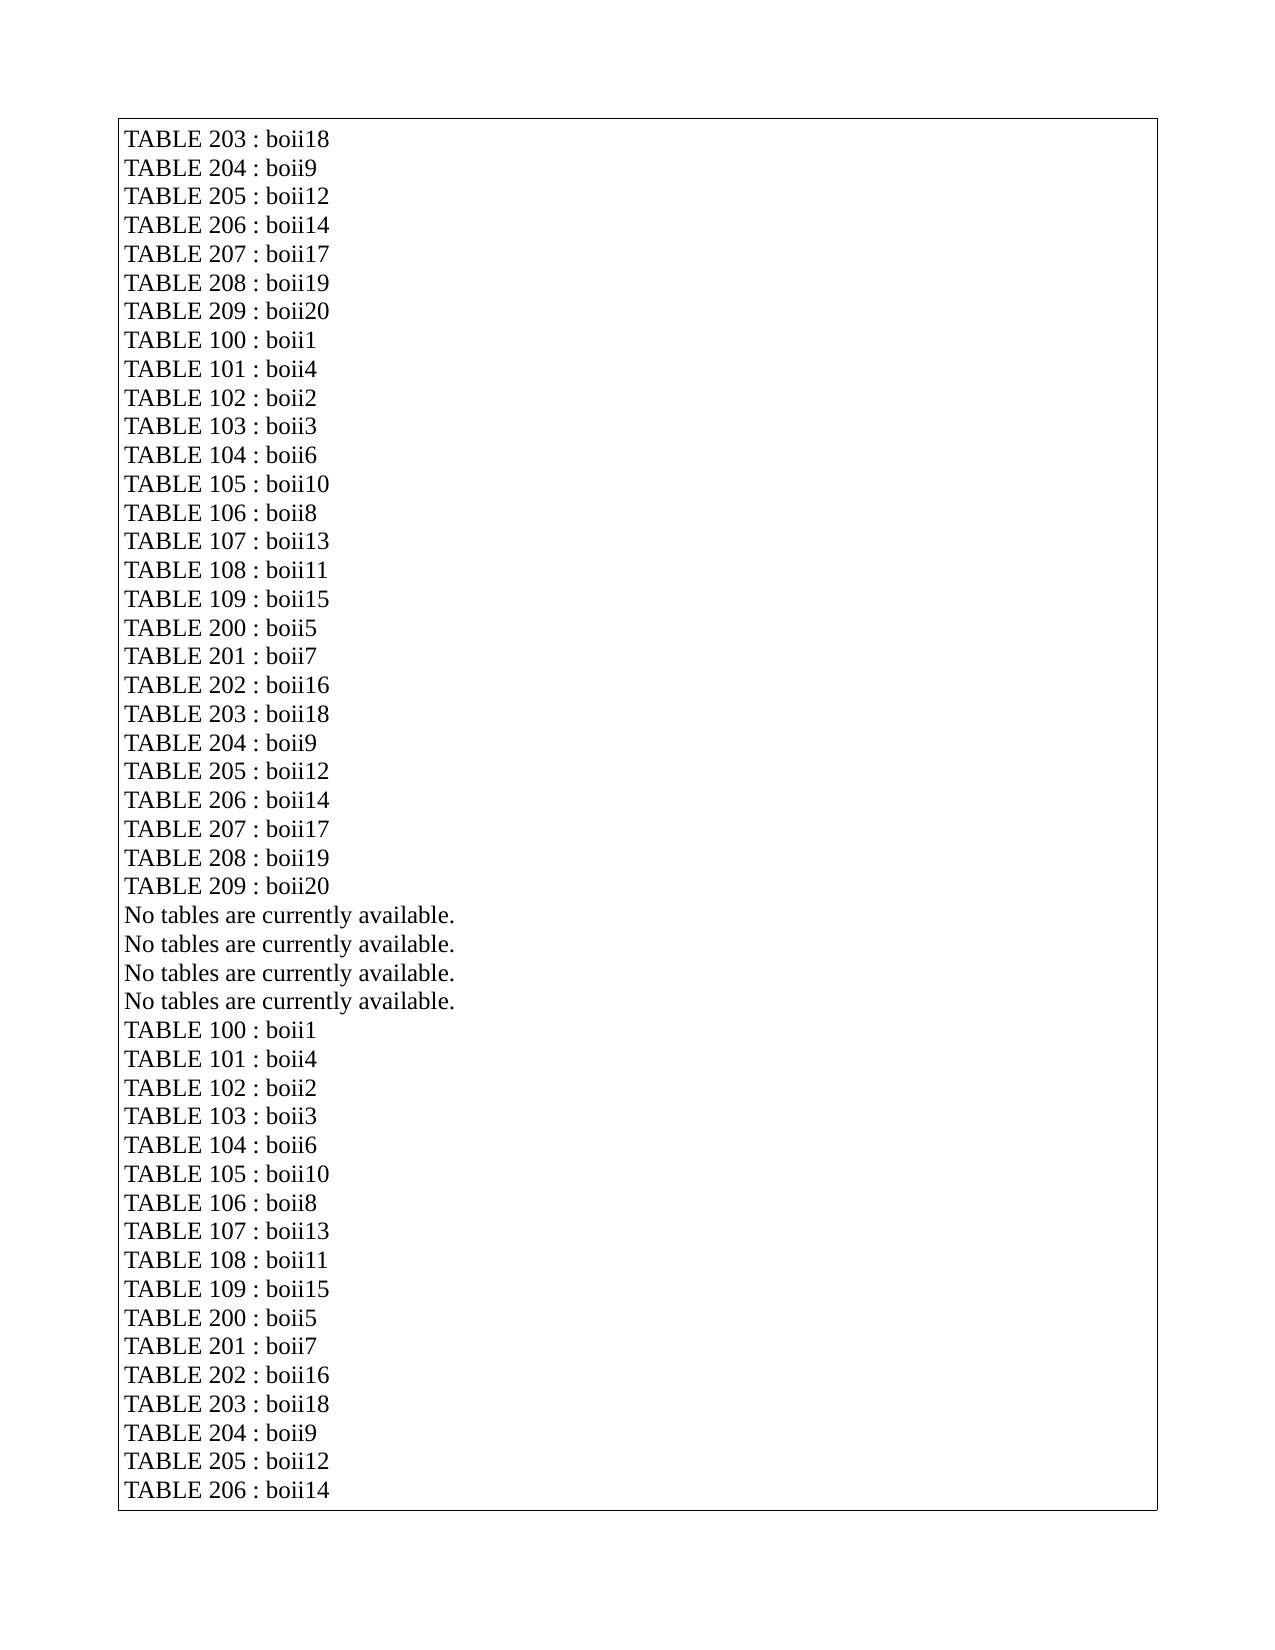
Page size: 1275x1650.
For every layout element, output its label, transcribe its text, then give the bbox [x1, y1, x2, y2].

table_header TABLE 203 : boii18 TABLE 204 : boii9 TABLE 205 : boii12 TABLE 206 : boii14 TABLE 207 : boii17 TABLE 208 : boii19 TABLE 209 : boii20 TABLE 100 : boii1 TABLE 101 : boii4 TABLE 102 : boii2 TABLE 103 : boii3 TABLE 104 : boii6 TABLE 105 : boii10 TABLE 106 : boii8 TABLE 107 : boii13 TABLE 108 : boii11 TABLE 109 : boii15 TABLE 200 : boii5 TABLE 201 : boii7 TABLE 202 : boii16 TABLE 203 : boii18 TABLE 204 : boii9 TABLE 205 : boii12 TABLE 206 : boii14 TABLE 207 : boii17 TABLE 208 : boii19 TABLE 209 : boii20 No tables are currently available. No tables are currently available. No tables are currently available. No tables are currently available. TABLE 100 : boii1 TABLE 101 : boii4 TABLE 102 : boii2 TABLE 103 : boii3 TABLE 104 : boii6 TABLE 105 : boii10 TABLE 106 : boii8 TABLE 107 : boii13 TABLE 108 : boii11 TABLE 109 : boii15 TABLE 200 : boii5 TABLE 201 : boii7 TABLE 202 : boii16 TABLE 203 : boii18 TABLE 204 : boii9 TABLE 205 : boii12 TABLE 206 : boii14 [119, 119, 1157, 1510]
